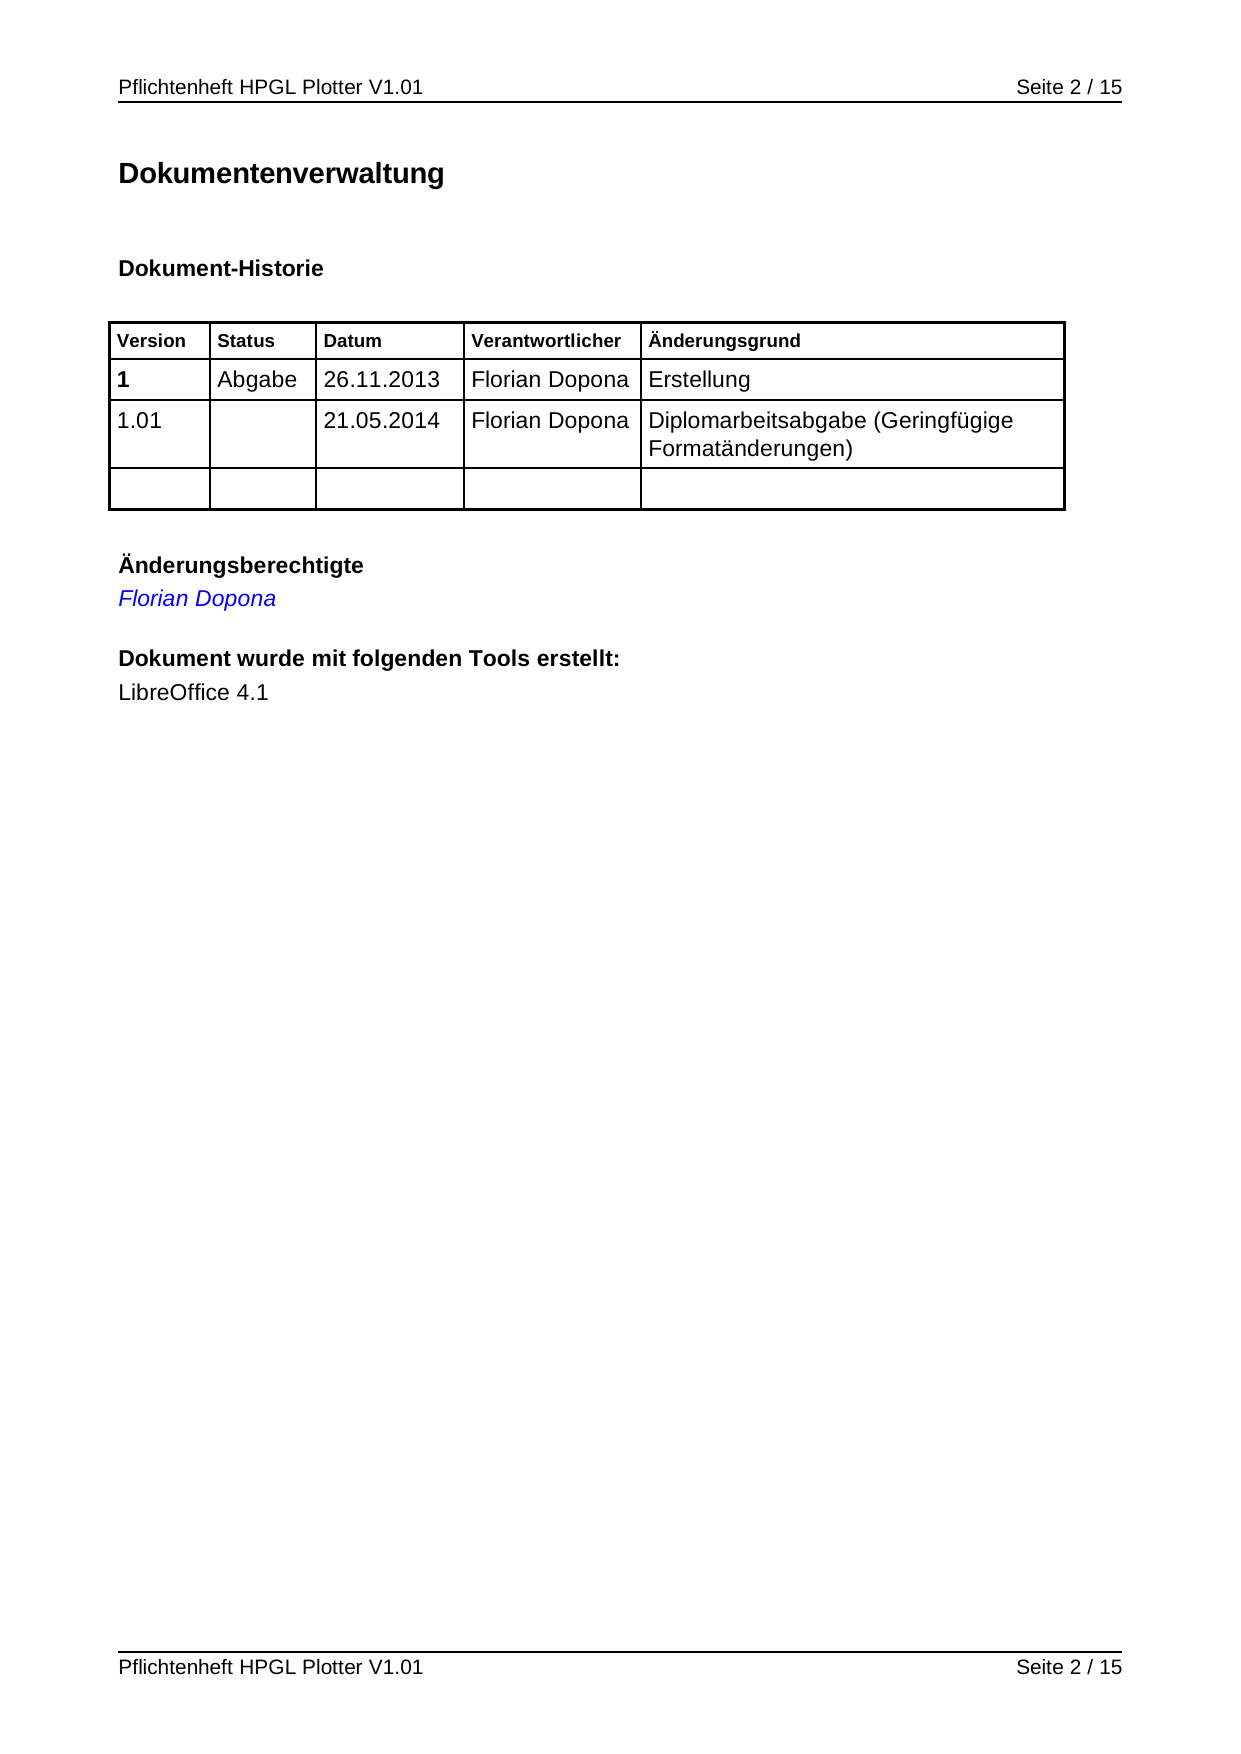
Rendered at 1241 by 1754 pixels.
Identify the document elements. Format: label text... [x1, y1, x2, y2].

table_cell Florian Dopona [465, 360, 640, 399]
table_header Änderungsgrund [642, 324, 1063, 358]
table_cell [111, 469, 209, 508]
table_header Version [111, 324, 209, 358]
table_cell Diplomarbeitsabgabe (Geringfügige Formatänderungen) [642, 401, 1063, 467]
text Dokument wurde mit folgenden Tools erstellt: [118, 645, 1122, 672]
table_cell Florian Dopona [465, 401, 640, 467]
text LibreOffice 4.1 [118, 678, 1122, 705]
subtitle Dokumentenverwaltung [118, 156, 1122, 189]
table_cell [465, 469, 640, 508]
table_cell 1 [111, 360, 209, 399]
table_cell Abgabe [211, 360, 315, 399]
table_cell 26.11.2013 [317, 360, 463, 399]
table_cell [211, 469, 315, 508]
table_header Status [211, 324, 315, 358]
table_header Verantwortlicher [465, 324, 640, 358]
text Dokument-Historie [118, 254, 1122, 281]
table_cell [642, 469, 1063, 508]
table_cell [317, 469, 463, 508]
table_header Datum [317, 324, 463, 358]
table_cell Erstellung [642, 360, 1063, 399]
text Änderungsberechtigte [118, 551, 1122, 578]
table_cell [211, 401, 315, 467]
text Florian Dopona [118, 584, 1122, 611]
table_cell 21.05.2014 [317, 401, 463, 467]
table_cell 1.01 [111, 401, 209, 467]
